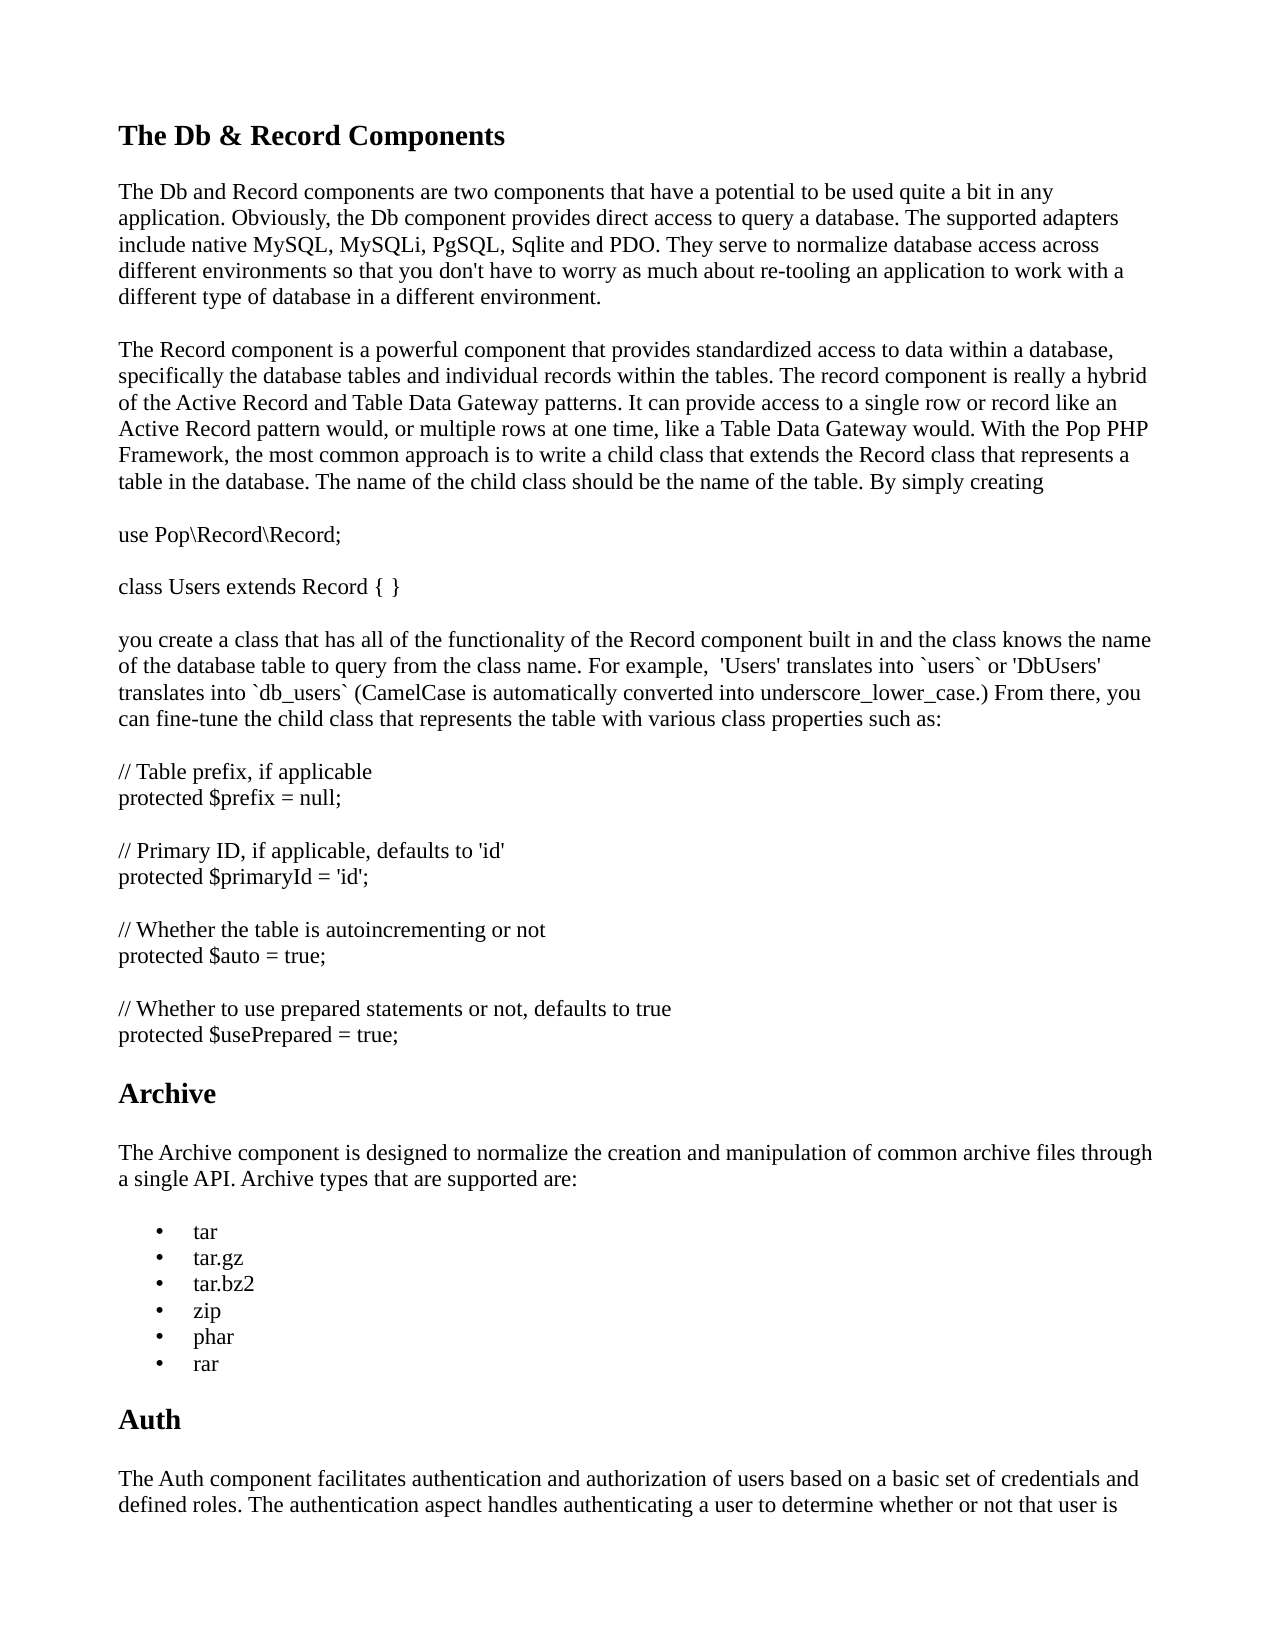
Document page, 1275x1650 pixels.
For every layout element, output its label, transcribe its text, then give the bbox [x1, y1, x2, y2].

text protected $prefix = null; [118, 784, 1157, 811]
text // Primary ID, if applicable, defaults to 'id' [118, 837, 1157, 863]
list tar.gz [156, 1244, 1157, 1271]
text use Pop\Record\Record; [118, 521, 1157, 547]
text protected $primaryId = 'id'; [118, 863, 1157, 889]
list tar [156, 1218, 1157, 1244]
text Archive [118, 1076, 1157, 1110]
text protected $auto = true; [118, 942, 1157, 969]
list rar [156, 1349, 1157, 1376]
text Auth [118, 1402, 1157, 1436]
text // Table prefix, if applicable [118, 758, 1157, 784]
text The Db and Record components are two components that have a potential to be used quite a bit in any application. Obviously, the Db component provides direct access to query a database. The supported adapters include native MySQL, MySQLi, PgSQL, Sqlite and PDO. They serve to normalize database access across different environments so that you don't have to worry as much about re-tooling an application to work with a different type of database in a different environment. [118, 178, 1157, 310]
text The Auth component facilitates authentication and authorization of users based on a basic set of credentials and defined roles. The authentication aspect handles authenticating a user to determine whether or not that user is [118, 1464, 1157, 1517]
text class Users extends Record { } [118, 573, 1157, 600]
text The Archive component is designed to normalize the creation and manipulation of common archive files through a single API. Archive types that are supported are: [118, 1139, 1157, 1191]
text // Whether the table is autoincrementing or not [118, 916, 1157, 942]
text you create a class that has all of the functionality of the Record component built in and the class knows the name of the database table to query from the class name. For example, 'Users' translates into `users` or 'DbUsers' translates into `db_users` (CamelCase is automatically converted into underscore_lower_case.) From there, you can fine-tune the child class that represents the table with various class properties such as: [118, 626, 1157, 731]
list zip [156, 1297, 1157, 1323]
text The Db & Record Components [118, 118, 1157, 152]
text // Whether to use prepared statements or not, defaults to true [118, 995, 1157, 1021]
text The Record component is a powerful component that provides standardized access to data within a database, specifically the database tables and individual records within the tables. The record component is really a hybrid of the Active Record and Table Data Gateway patterns. It can provide access to a single row or record like an Active Record pattern would, or multiple rows at one time, like a Table Data Gateway would. With the Pop PHP Framework, the most common approach is to write a child class that extends the Record class that represents a table in the database. The name of the child class should be the name of the table. By simply creating [118, 336, 1157, 494]
list tar.bz2 [156, 1271, 1157, 1297]
text protected $usePrepared = true; [118, 1021, 1157, 1048]
list phar [156, 1323, 1157, 1349]
